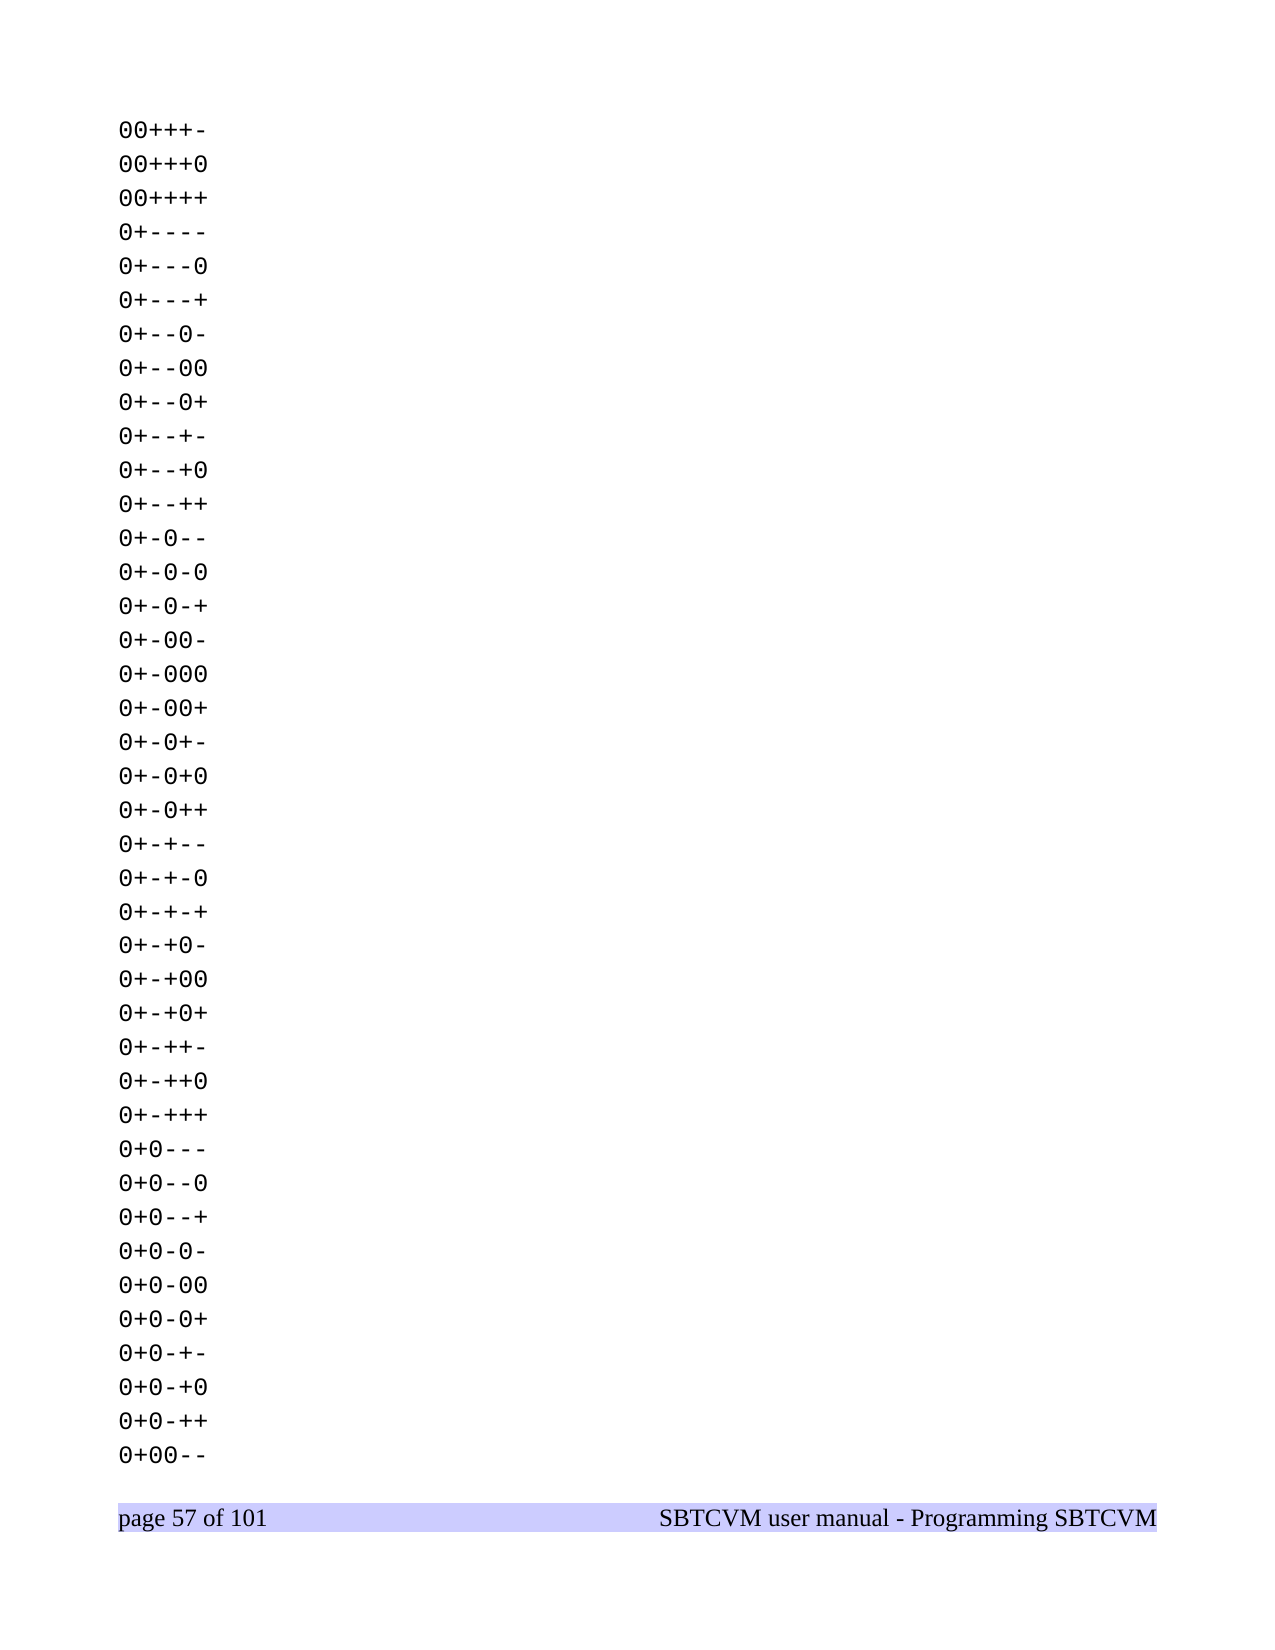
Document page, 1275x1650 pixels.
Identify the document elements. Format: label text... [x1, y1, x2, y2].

text 00+++- 00+++0 00++++ 0+---- 0+---0 0+---+ 0+--0- 0+--00 0+--0+ 0+--+- 0+--+0 0+--++ 0+-0-- 0+-0-0 0+-0-+ 0+-00- 0+-000 0+-00+ 0+-0+- 0+-0+0 0+-0++ 0+-+-- 0+-+-0 0+-+-+ 0+-+0- 0+-+00 0+-+0+ 0+-++- 0+-++0 0+-+++ 0+0--- 0+0--0 0+0--+ 0+0-0- 0+0-00 0+0-0+ 0+0-+- 0+0-+0 0+0-++ 0+00-- [118, 118, 1157, 1471]
